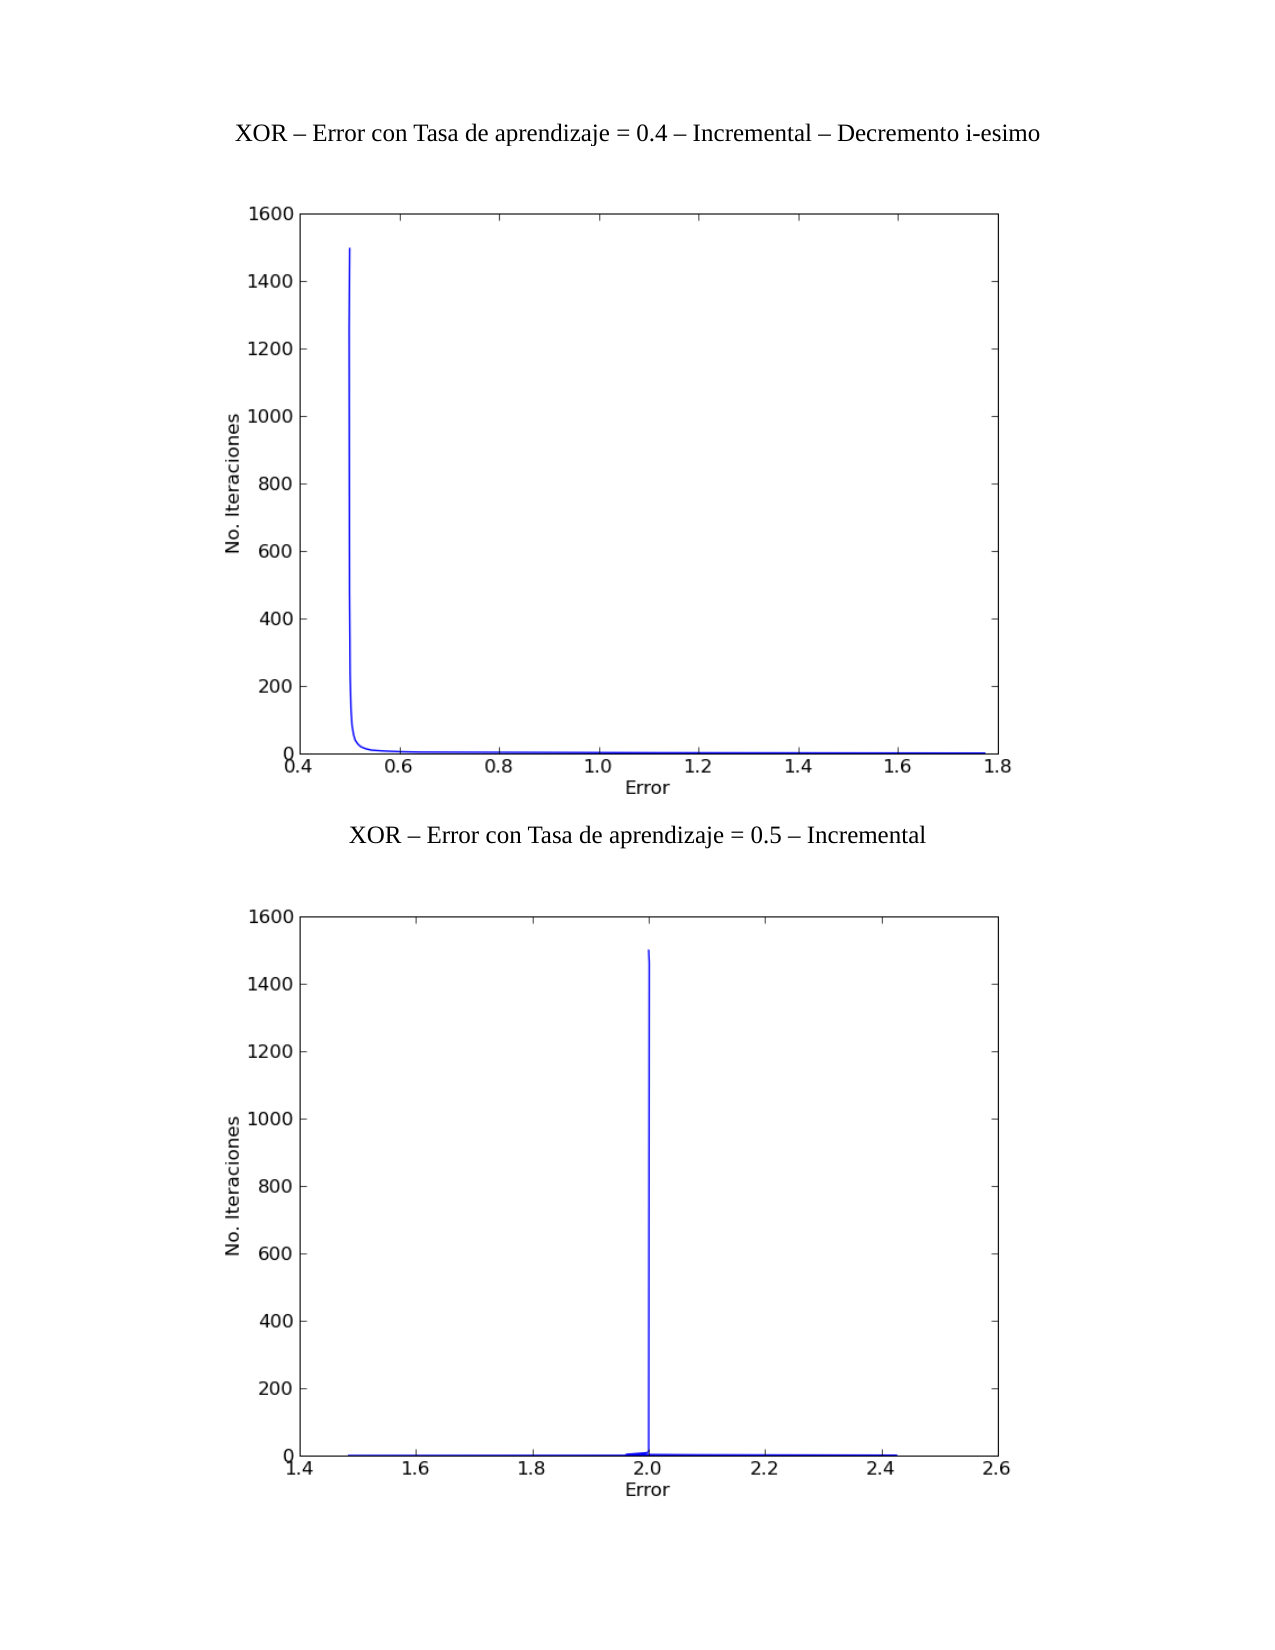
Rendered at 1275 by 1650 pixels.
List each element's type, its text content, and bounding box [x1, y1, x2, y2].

text XOR – Error con Tasa de aprendizaje = 0.5 – Incremental [118, 147, 1157, 849]
picture [187, 146, 1088, 821]
picture [187, 849, 1088, 1523]
text XOR – Error con Tasa de aprendizaje = 0.4 – Incremental – Decremento i-esimo [118, 118, 1157, 147]
